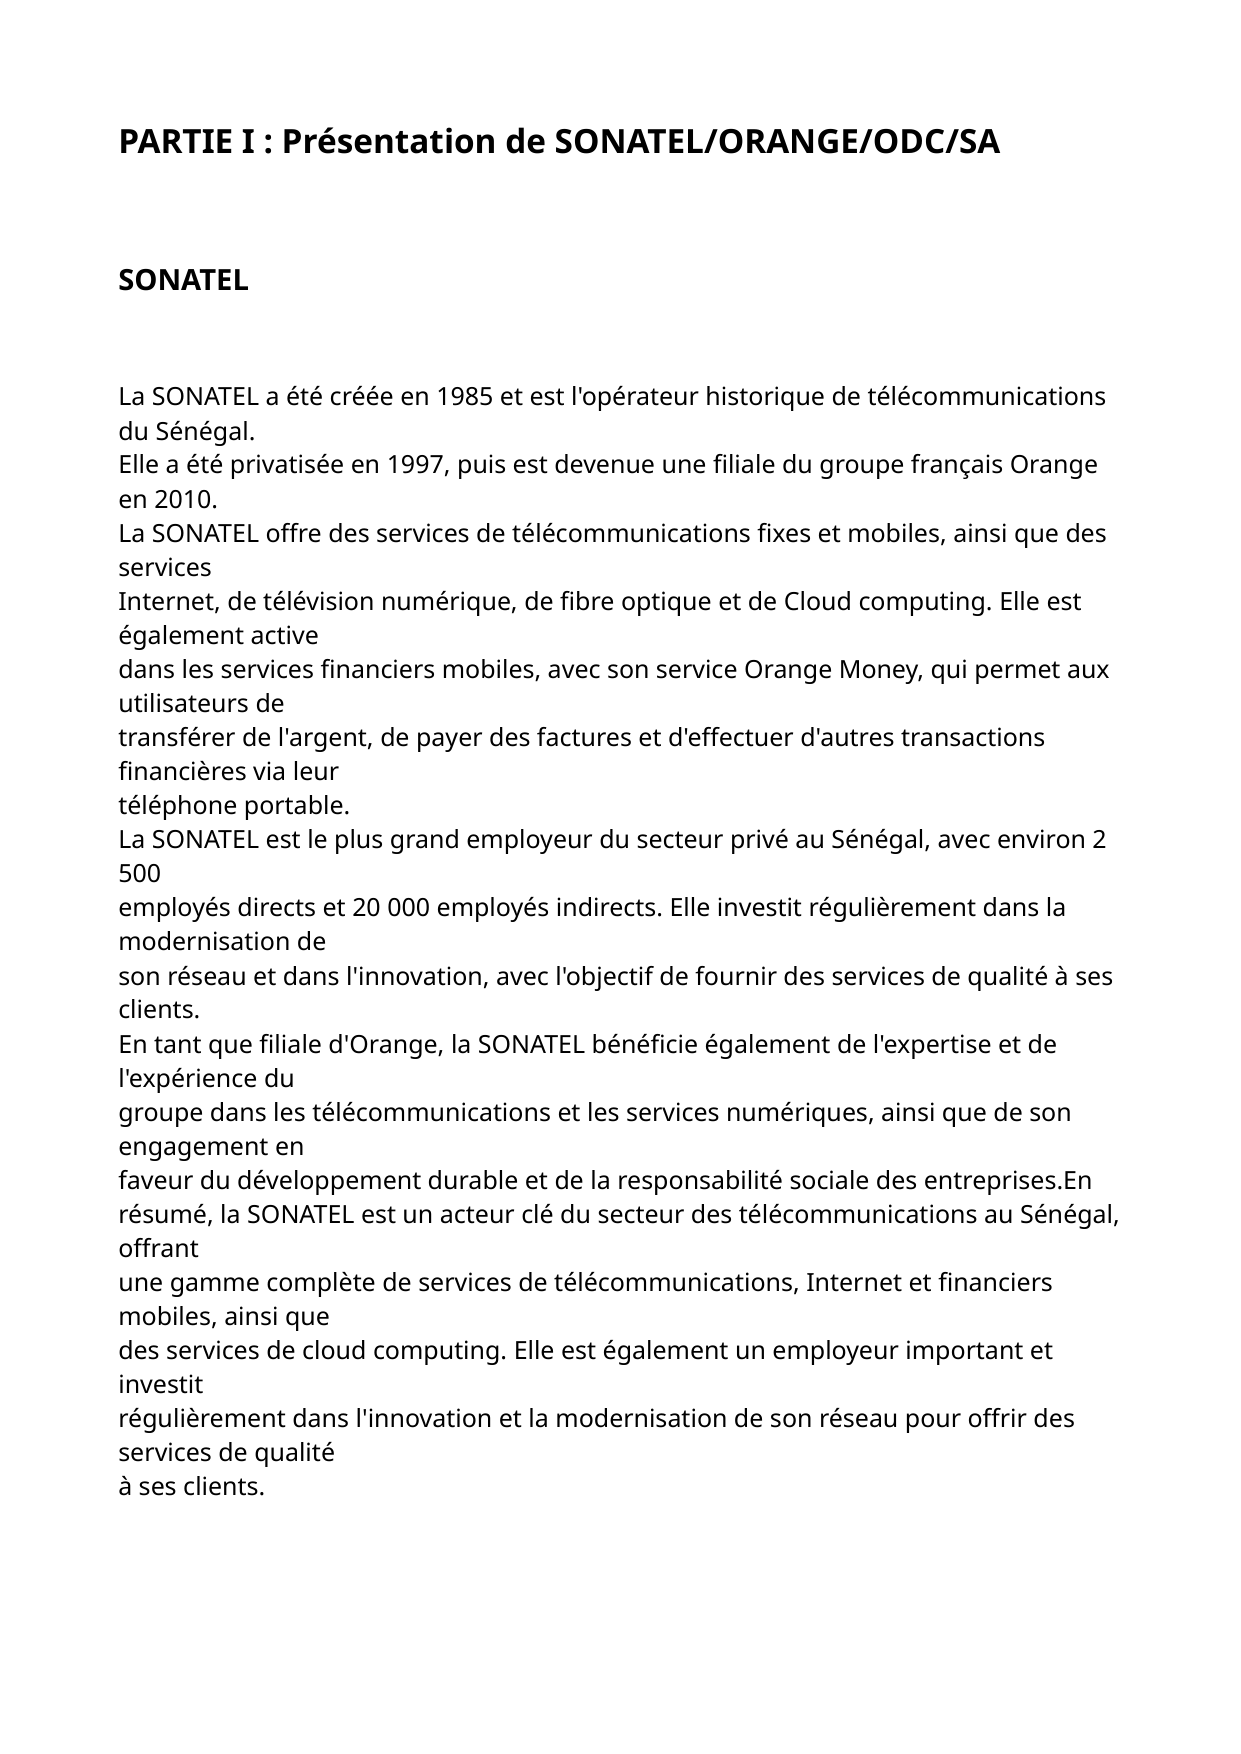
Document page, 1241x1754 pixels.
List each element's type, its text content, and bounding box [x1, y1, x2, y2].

text son réseau et dans l'innovation, avec l'objectif de fournir des services de qualité à ses clients. [118, 958, 1122, 1026]
text La SONATEL a été créée en 1985 et est l'opérateur historique de télécommunications du Sénégal. [118, 379, 1122, 447]
text à ses clients. [118, 1469, 1122, 1503]
text dans les services financiers mobiles, avec son service Orange Money, qui permet aux utilisateurs de [118, 652, 1122, 720]
text régulièrement dans l'innovation et la modernisation de son réseau pour offrir des services de qualité [118, 1401, 1122, 1469]
text faveur du développement durable et de la responsabilité sociale des entreprises.En résumé, la SONATEL est un acteur clé du secteur des télécommunications au Sénégal, offrant [118, 1162, 1122, 1265]
text employés directs et 20 000 employés indirects. Elle investit régulièrement dans la modernisation de [118, 890, 1122, 958]
subtitle PARTIE I : Présentation de SONATEL/ORANGE/ODC/SA [118, 118, 1122, 163]
text La SONATEL offre des services de télécommunications fixes et mobiles, ainsi que des services [118, 515, 1122, 583]
text La SONATEL est le plus grand employeur du secteur privé au Sénégal, avec environ 2 500 [118, 822, 1122, 890]
text groupe dans les télécommunications et les services numériques, ainsi que de son engagement en [118, 1094, 1122, 1162]
text Elle a été privatisée en 1997, puis est devenue une filiale du groupe français Orange en 2010. [118, 447, 1122, 515]
text des services de cloud computing. Elle est également un employeur important et investit [118, 1333, 1122, 1401]
text transférer de l'argent, de payer des factures et d'effectuer d'autres transactions financières via leur [118, 720, 1122, 788]
text Internet, de télévision numérique, de fibre optique et de Cloud computing. Elle est également active [118, 583, 1122, 652]
text une gamme complète de services de télécommunications, Internet et financiers mobiles, ainsi que [118, 1265, 1122, 1333]
text En tant que filiale d'Orange, la SONATEL bénéficie également de l'expertise et de l'expérience du [118, 1026, 1122, 1094]
text téléphone portable. [118, 788, 1122, 822]
subtitle SONATEL [118, 259, 1122, 298]
